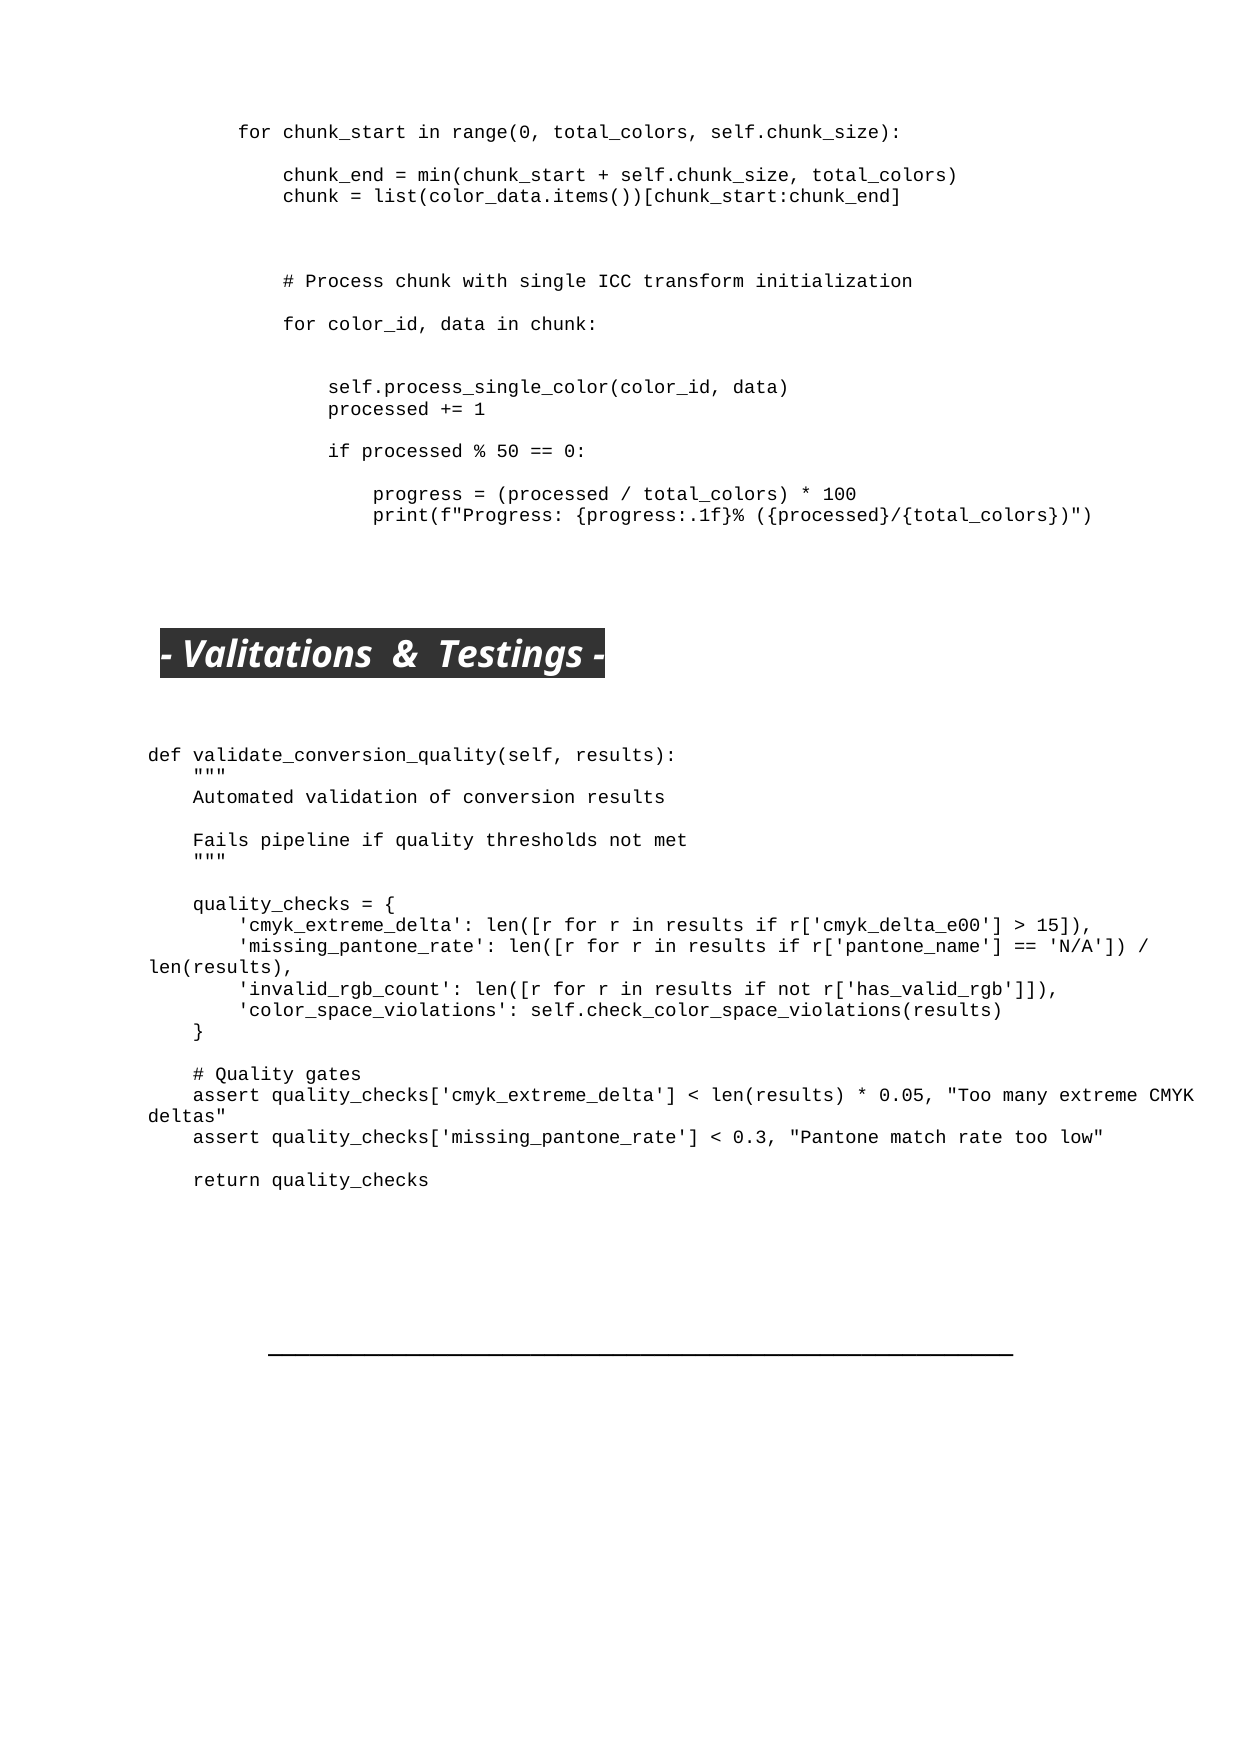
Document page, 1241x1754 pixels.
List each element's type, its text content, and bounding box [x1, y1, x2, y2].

text chunk_end = min(chunk_start + self.chunk_size, total_colors) [148, 166, 1240, 187]
text Automated validation of conversion results [148, 788, 1240, 809]
text processed += 1 [148, 399, 1240, 421]
text """ [148, 767, 1240, 788]
text self.process_single_color(color_id, data) [148, 378, 1240, 399]
text print(f"Progress: {progress:.1f}% ({processed}/{total_colors})") [148, 506, 1240, 527]
text 'missing_pantone_rate': len([r for r in results if r['pantone_name'] == 'N/A']) / len(results), [148, 937, 1240, 979]
text 'color_space_violations': self.check_color_space_violations(results) [148, 1001, 1240, 1022]
text assert quality_checks['cmyk_extreme_delta'] < len(results) * 0.05, "Too many extreme CMYK deltas" [148, 1086, 1240, 1128]
text quality_checks = { [148, 894, 1240, 916]
text 'invalid_rgb_count': len([r for r in results if not r['has_valid_rgb']]), [148, 979, 1240, 1001]
text # Quality gates [148, 1064, 1240, 1086]
text chunk = list(color_data.items())[chunk_start:chunk_end] [148, 187, 1240, 208]
text assert quality_checks['missing_pantone_rate'] < 0.3, "Pantone match rate too low" [148, 1128, 1240, 1149]
text ────────────────────────────────────────────────────── [88, 1339, 1193, 1370]
text if processed % 50 == 0: [148, 442, 1240, 463]
text return quality_checks [148, 1171, 1240, 1192]
text 'cmyk_extreme_delta': len([r for r in results if r['cmyk_delta_e00'] > 15]), [148, 916, 1240, 937]
text # Process chunk with single ICC transform initialization [148, 272, 1240, 293]
text for color_id, data in chunk: [148, 314, 1240, 336]
text def validate_conversion_quality(self, results): [148, 746, 1240, 767]
text for chunk_start in range(0, total_colors, self.chunk_size): [148, 123, 1240, 144]
subtitle - Valitations & Testings - [160, 627, 1240, 678]
text Fails pipeline if quality thresholds not met [148, 831, 1240, 852]
text } [148, 1022, 1240, 1043]
text """ [148, 852, 1240, 873]
text progress = (processed / total_colors) * 100 [148, 484, 1240, 506]
